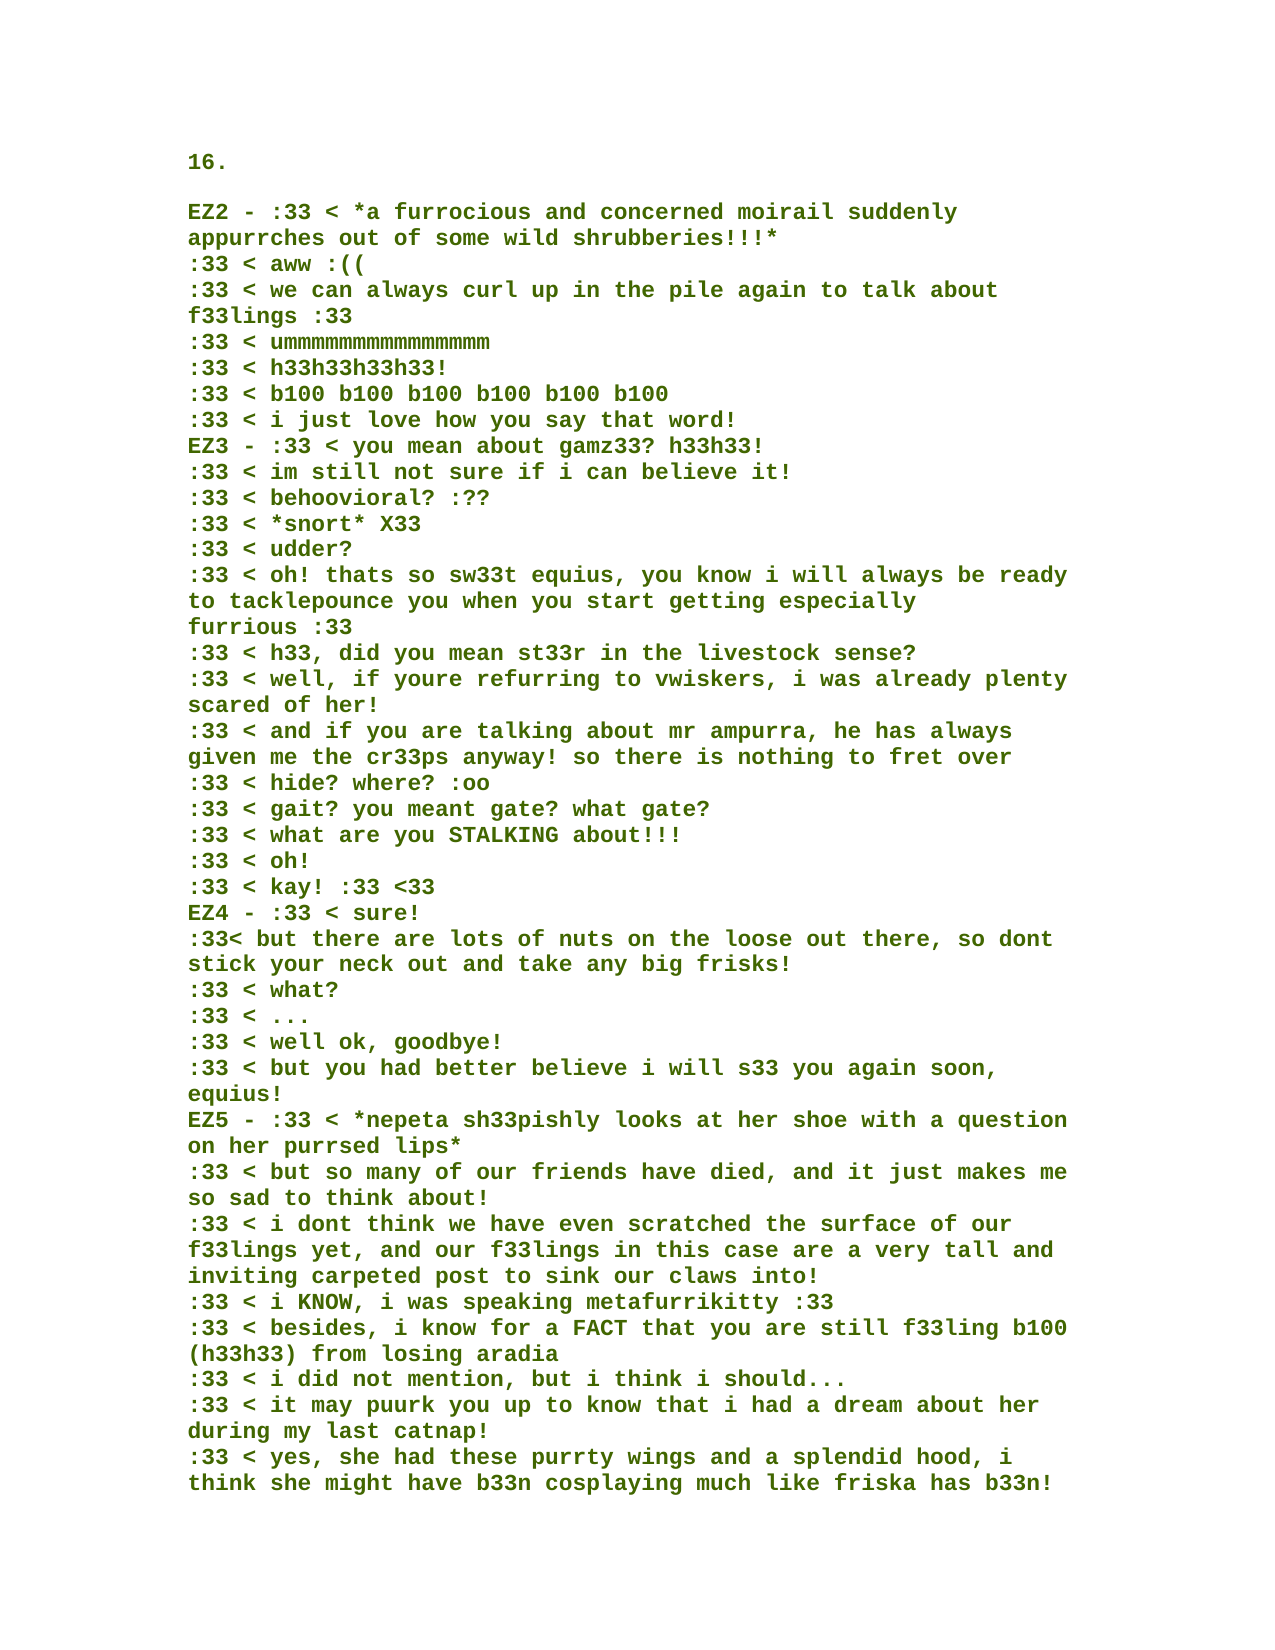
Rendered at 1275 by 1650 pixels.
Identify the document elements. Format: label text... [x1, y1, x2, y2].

text :33 < what are you STALKING about!!! [187, 823, 1087, 849]
text :33 < and if you are talking about mr ampurra, he has always given me the cr33ps anyway! so there is nothing to fret over [187, 719, 1087, 771]
text :33 < i did not mention, but i think i should... [187, 1368, 1087, 1394]
text :33 < i dont think we have even scratched the surface of our f33lings yet, and our f33lings in this case are a very tall and inviting carpeted post to sink our claws into! [187, 1212, 1087, 1290]
text :33< but there are lots of nuts on the loose out there, so dont stick your neck out and take any big frisks! [187, 927, 1087, 979]
text EZ5 - :33 < *nepeta sh33pishly looks at her shoe with a question on her purrsed lips* [187, 1108, 1087, 1160]
text :33 < udder? [187, 538, 1087, 564]
text :33 < b100 b100 b100 b100 b100 b100 [187, 382, 1087, 408]
text :33 < oh! [187, 849, 1087, 875]
text :33 < gait? you meant gate? what gate? [187, 797, 1087, 823]
text :33 < ummmmmmmmmmmmmmm [187, 330, 1087, 356]
text :33 < we can always curl up in the pile again to talk about f33lings :33 [187, 278, 1087, 330]
text :33 < yes, she had these purrty wings and a splendid hood, i think she might have b33n cosplaying much like friska has b33n! [187, 1446, 1087, 1497]
text EZ2 - :33 < *a furrocious and concerned moirail suddenly appurrches out of some wild shrubberies!!!* [187, 201, 1087, 252]
text :33 < but you had better believe i will s33 you again soon, equius! [187, 1057, 1087, 1108]
text :33 < i KNOW, i was speaking metafurrikitty :33 [187, 1290, 1087, 1316]
text :33 < aww :(( [187, 252, 1087, 278]
text :33 < well ok, goodbye! [187, 1031, 1087, 1057]
text EZ3 - :33 < you mean about gamz33? h33h33! [187, 434, 1087, 460]
text :33 < hide? where? :oo [187, 771, 1087, 797]
text :33 < behoovioral? :?? [187, 486, 1087, 512]
text :33 < oh! thats so sw33t equius, you know i will always be ready to tacklepounce you when you start getting especially furrious :33 [187, 564, 1087, 642]
text :33 < what? [187, 979, 1087, 1005]
text :33 < but so many of our friends have died, and it just makes me so sad to think about! [187, 1160, 1087, 1212]
text :33 < well, if youre refurring to vwiskers, i was already plenty scared of her! [187, 667, 1087, 719]
text :33 < h33h33h33h33! [187, 356, 1087, 382]
text :33 < ... [187, 1005, 1087, 1031]
text :33 < h33, did you mean st33r in the livestock sense? [187, 642, 1087, 667]
text :33 < im still not sure if i can believe it! [187, 460, 1087, 486]
text :33 < besides, i know for a FACT that you are still f33ling b100 (h33h33) from losing aradia [187, 1316, 1087, 1368]
text :33 < *snort* X33 [187, 512, 1087, 538]
text EZ4 - :33 < sure! [187, 901, 1087, 927]
text :33 < kay! :33 <33 [187, 875, 1087, 901]
text :33 < i just love how you say that word! [187, 408, 1087, 434]
text :33 < it may puurk you up to know that i had a dream about her during my last catnap! [187, 1394, 1087, 1446]
text 16. [187, 150, 1087, 176]
